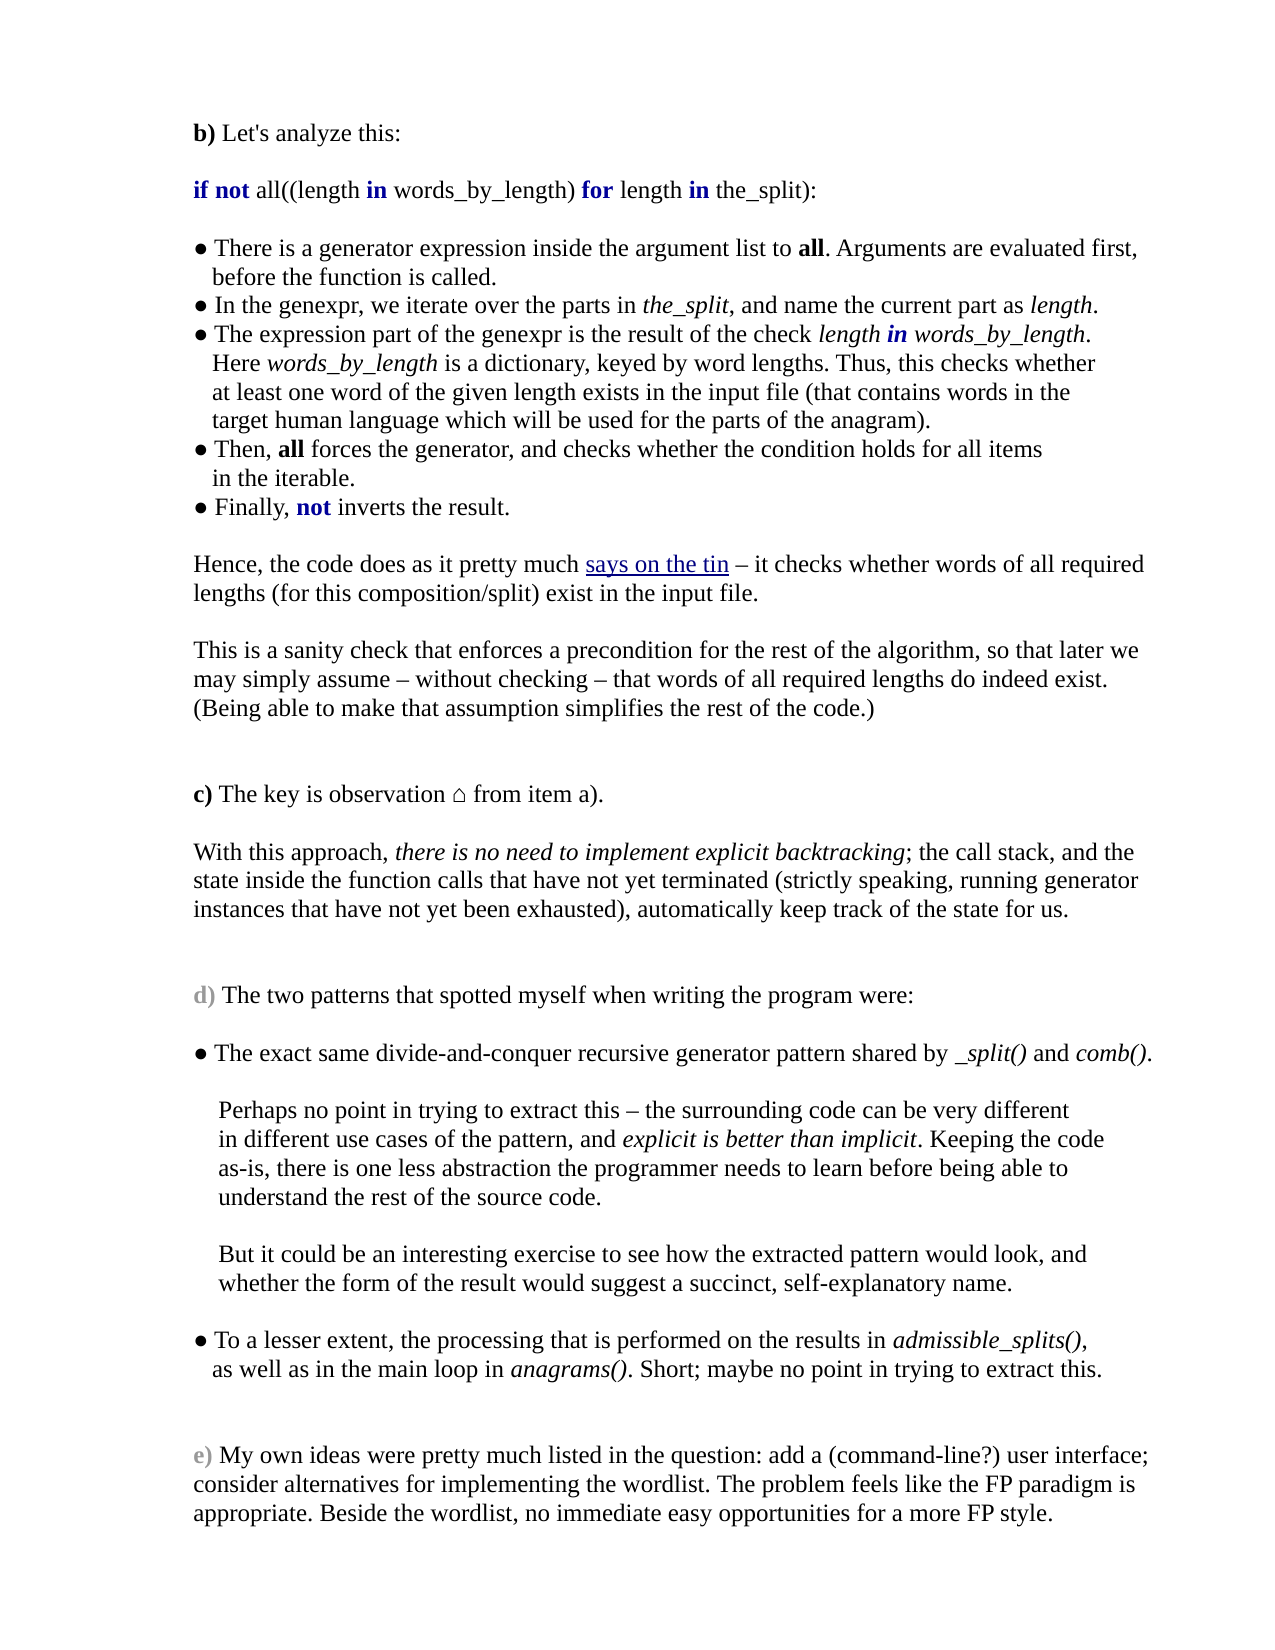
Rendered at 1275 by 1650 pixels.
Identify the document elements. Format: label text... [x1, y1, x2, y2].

list b) Let's analyze this: if not all((length in words_by_length) for length in the_split): ● There is a generator expression inside the argument list to all. Arguments are evaluated first, before the function is called. ● In the genexpr, we iterate over the parts in the_split, and name the current part as length. ● The expression part of the genexpr is the result of the check length in words_by_length. Here words_by_length is a dictionary, keyed by word lengths. Thus, this checks whether at least one word of the given length exists in the input file (that contains words in the target human language which will be used for the parts of the anagram). ● Then, all forces the generator, and checks whether the condition holds for all items in the iterable. ● Finally, not inverts the result. Hence, the code does as it pretty much says on the tin – it checks whether words of all required lengths (for this composition/split) exist in the input file. This is a sanity check that enforces a precondition for the rest of the algorithm, so that later we may simply assume – without checking – that words of all required lengths do indeed exist. (Being able to make that assumption simplifies the rest of the code.) [156, 118, 1157, 779]
list c) The key is observation ⌂ from item a). With this approach, there is no need to implement explicit backtracking; the call stack, and the state inside the function calls that have not yet terminated (strictly speaking, running generator instances that have not yet been exhausted), automatically keep track of the state for us. d) The two patterns that spotted myself when writing the program were: ● The exact same divide-and-conquer recursive generator pattern shared by _split() and comb(). Perhaps no point in trying to extract this – the surrounding code can be very different in different use cases of the pattern, and explicit is better than implicit. Keeping the code as-is, there is one less abstraction the programmer needs to learn before being able to understand the rest of the source code. But it could be an interesting exercise to see how the extracted pattern would look, and whether the form of the result would suggest a succinct, self-explanatory name. ● To a lesser extent, the processing that is performed on the results in admissible_splits(), as well as in the main loop in anagrams(). Short; maybe no point in trying to extract this. e) My own ideas were pretty much listed in the question: add a (command-line?) user interface; consider alternatives for implementing the wordlist. The problem feels like the FP paradigm is appropriate. Beside the wordlist, no immediate easy opportunities for a more FP style. [156, 779, 1157, 1527]
